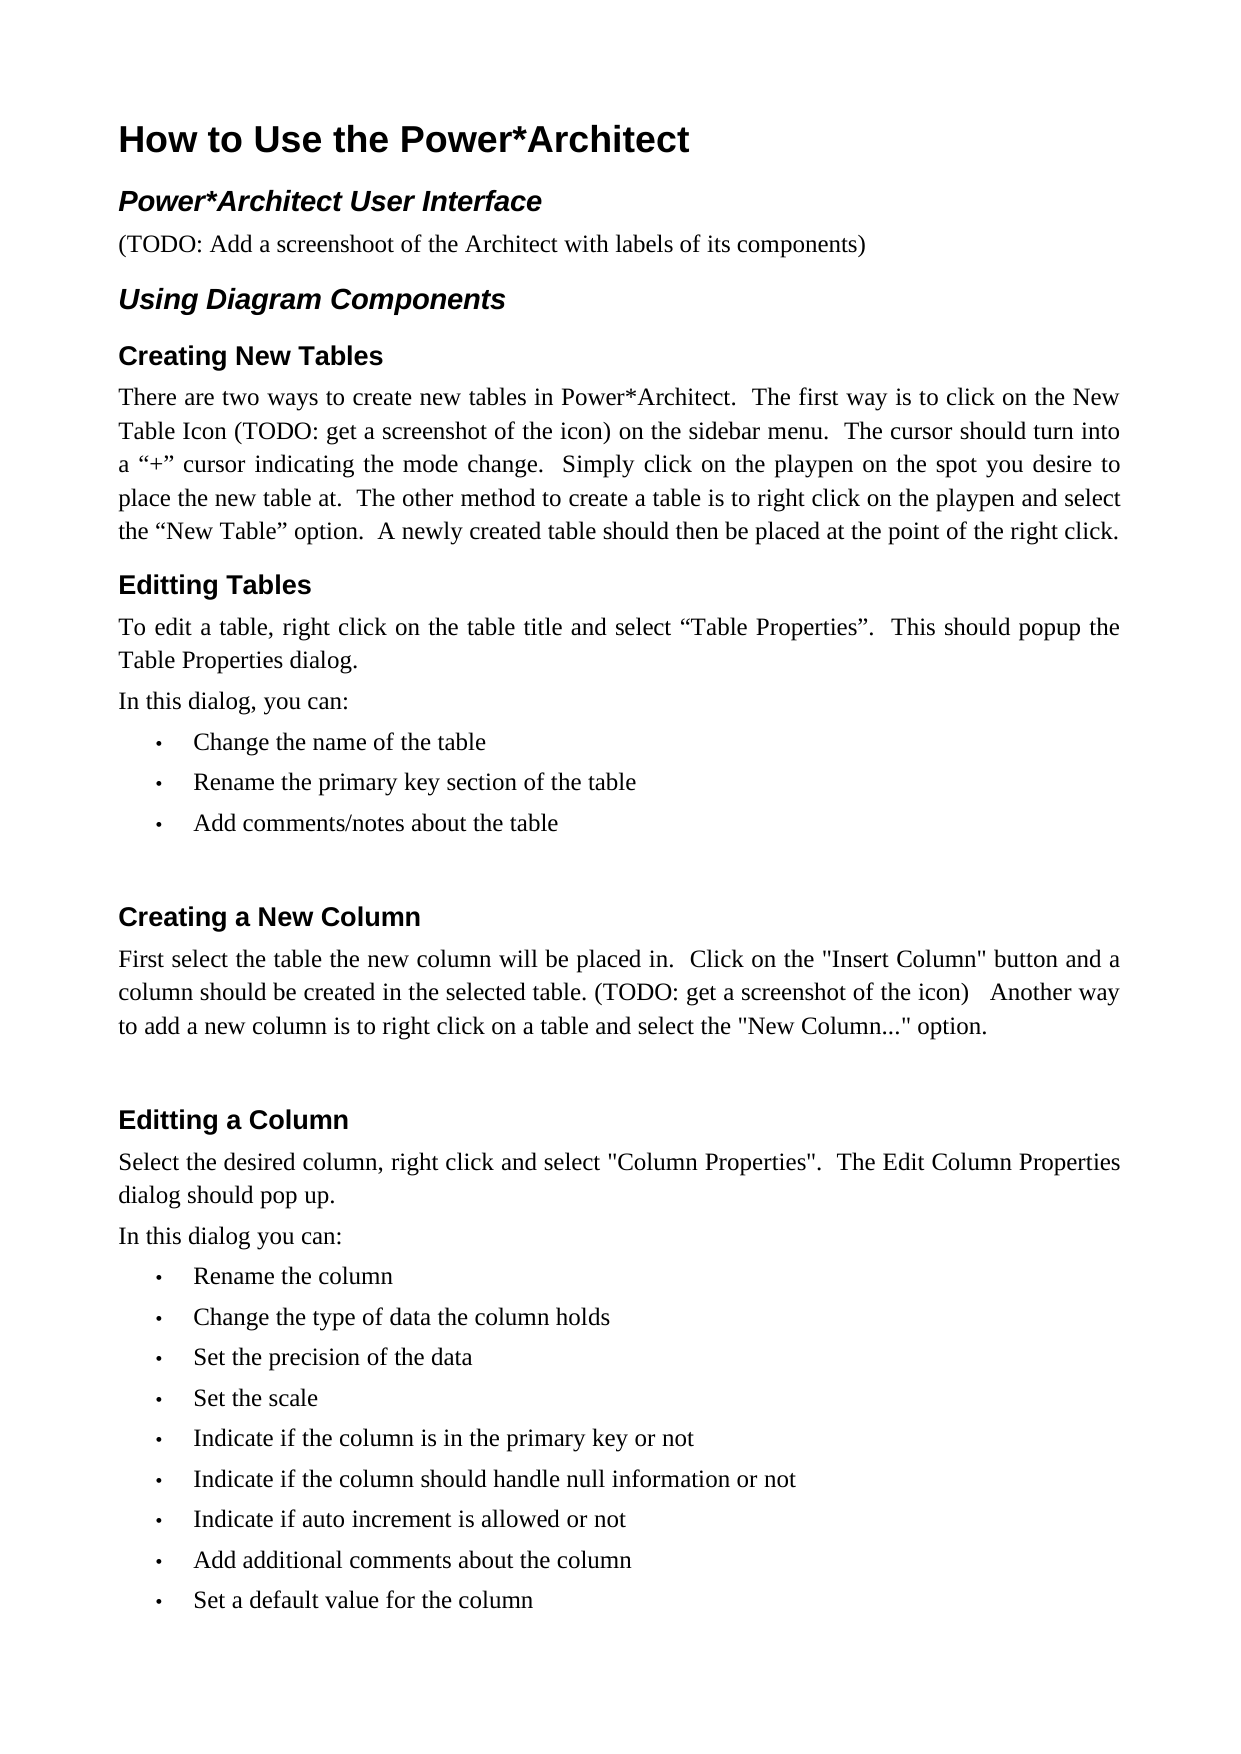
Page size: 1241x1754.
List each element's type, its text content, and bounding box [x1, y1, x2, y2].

subtitle Creating a New Column [118, 902, 1122, 932]
list Rename the primary key section of the table [156, 768, 1122, 796]
list Add additional comments about the column [156, 1546, 1122, 1574]
text In this dialog, you can: [118, 687, 1122, 715]
text There are two ways to create new tables in Power*Architect. The first way is to click on the New Table Icon (TODO: get a screenshot of the icon) on the sidebar menu. The cursor should turn into a “+” cursor indicating the mode change. Simply click on the playpen on the spot you desire to place the new table at. The other method to create a table is to right click on the playpen and select the “New Table” option. A newly created table should then be placed at the point of the right click. [118, 383, 1122, 545]
list Change the name of the table [156, 727, 1122, 755]
list Change the type of data the column holds [156, 1303, 1122, 1331]
subtitle Editting a Column [118, 1105, 1122, 1135]
title How to Use the Power*Architect [118, 118, 1122, 160]
list Set a default value for the column [156, 1586, 1122, 1614]
text (TODO: Add a screenshoot of the Architect with labels of its components) [118, 230, 1122, 258]
list Indicate if the column is in the primary key or not [156, 1424, 1122, 1452]
list Rename the column [156, 1262, 1122, 1290]
subtitle Editting Tables [118, 570, 1122, 600]
text Select the desired column, right click and select "Column Properties". The Edit Column Properties dialog should pop up. [118, 1148, 1122, 1209]
text First select the table the new column will be placed in. Click on the "Insert Column" button and a column should be created in the selected table. (TODO: get a screenshot of the icon) Another way to add a new column is to right click on a table and select the "New Column..." option. [118, 944, 1122, 1039]
list Set the scale [156, 1384, 1122, 1412]
subtitle Creating New Tables [118, 341, 1122, 371]
subtitle Using Diagram Components [118, 283, 1122, 316]
subtitle Power*Architect User Interface [118, 185, 1122, 218]
list Indicate if auto increment is allowed or not [156, 1505, 1122, 1533]
text In this dialog you can: [118, 1222, 1122, 1250]
text To edit a table, right click on the table title and select “Table Properties”. This should popup the Table Properties dialog. [118, 613, 1122, 674]
list Add comments/notes about the table [156, 808, 1122, 836]
list Indicate if the column should handle null information or not [156, 1465, 1122, 1493]
list Set the precision of the data [156, 1343, 1122, 1371]
